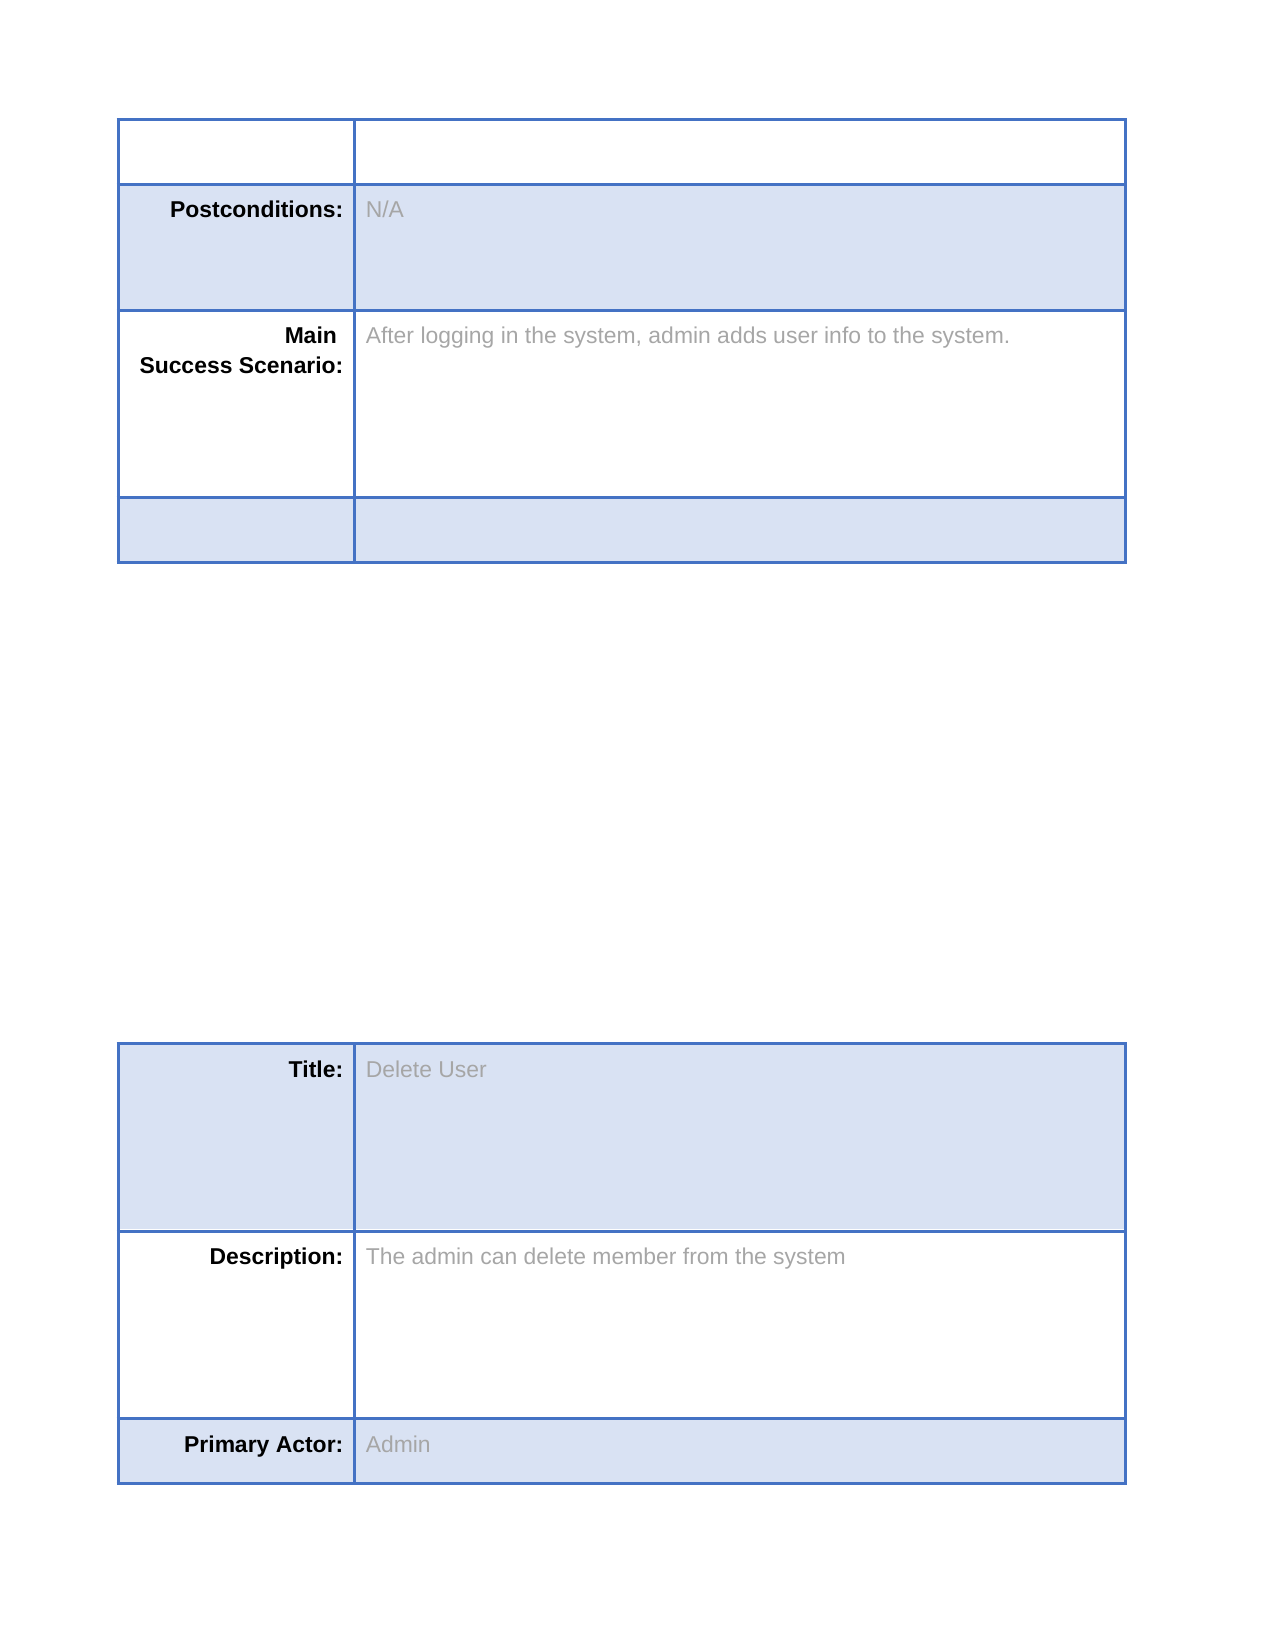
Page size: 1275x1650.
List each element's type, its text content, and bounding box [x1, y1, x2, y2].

table_header Title: [120, 1045, 353, 1229]
table_cell N/A [356, 186, 1124, 309]
table_cell After logging in the system, admin adds user info to the system. [356, 312, 1124, 496]
table_cell Main Success Scenario: [120, 312, 353, 496]
table_header Delete User [356, 1045, 1124, 1229]
table_cell The admin can delete member from the system [356, 1233, 1124, 1417]
table_cell Postconditions: [120, 186, 353, 309]
table_cell Description: [120, 1233, 353, 1417]
table_cell [356, 499, 1124, 561]
table_cell Primary Actor: [120, 1420, 353, 1482]
table_cell Admin [356, 1420, 1124, 1482]
table_cell [120, 499, 353, 561]
table_cell [356, 121, 1124, 183]
table_cell [120, 121, 353, 183]
